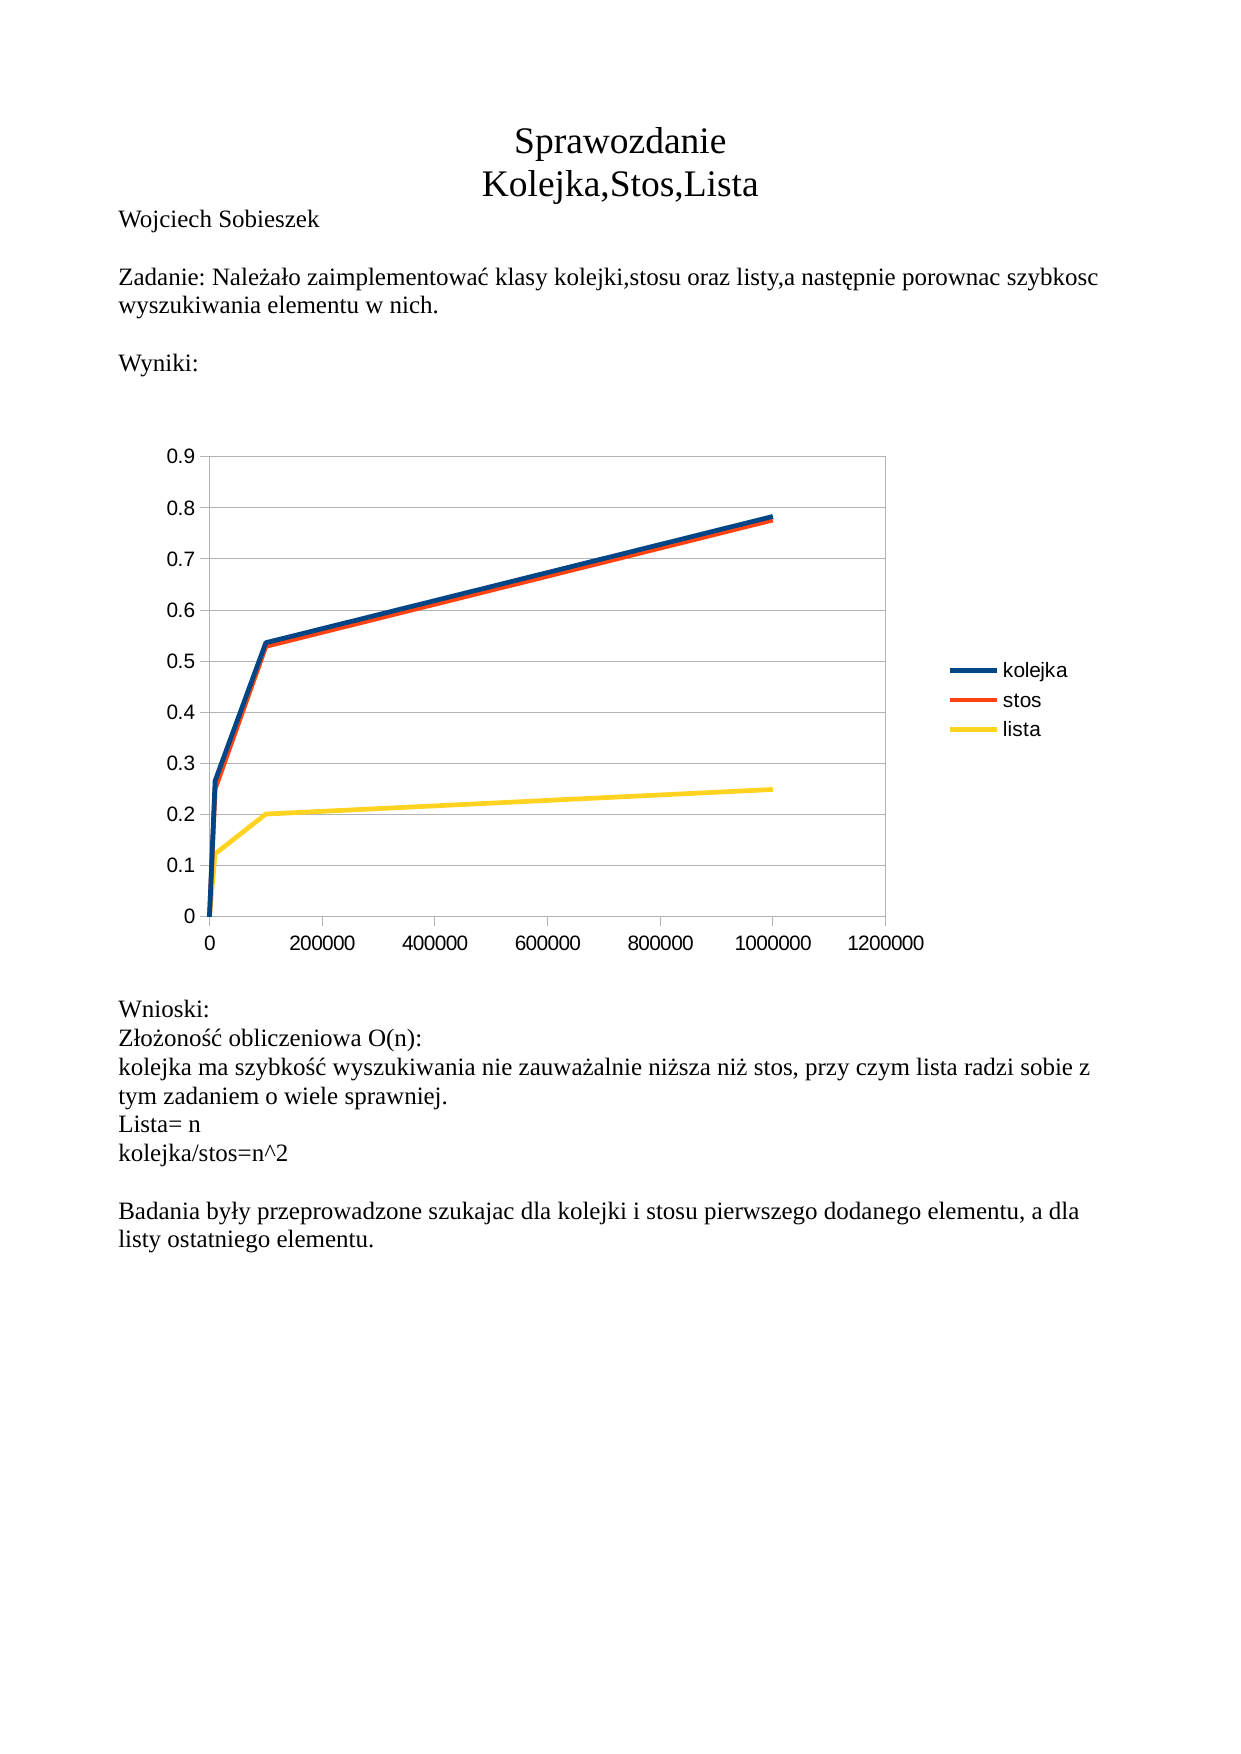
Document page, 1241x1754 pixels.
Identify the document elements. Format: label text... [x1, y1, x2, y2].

text kolejka ma szybkość wyszukiwania nie zauważalnie niższa niż stos, przy czym lista radzi sobie z tym zadaniem o wiele sprawniej. [118, 1052, 1122, 1109]
text Sprawozdanie [118, 118, 1122, 161]
text kolejka/stos=n^2 [118, 1138, 1122, 1167]
text Wnioski: [118, 994, 1122, 1023]
text Lista= n [118, 1109, 1122, 1138]
text Zadanie: Należało zaimplementować klasy kolejki,stosu oraz listy,a następnie porownac szybkosc wyszukiwania elementu w nich. [118, 262, 1122, 319]
text Badania były przeprowadzone szukajac dla kolejki i stosu pierwszego dodanego elementu, a dla listy ostatniego elementu. [118, 1196, 1122, 1253]
text Kolejka,Stos,Lista [118, 161, 1122, 204]
text Złożoność obliczeniowa O(n): [118, 1023, 1122, 1052]
text Wyniki: [118, 348, 1122, 377]
text Wojciech Sobieszek [118, 204, 1122, 233]
